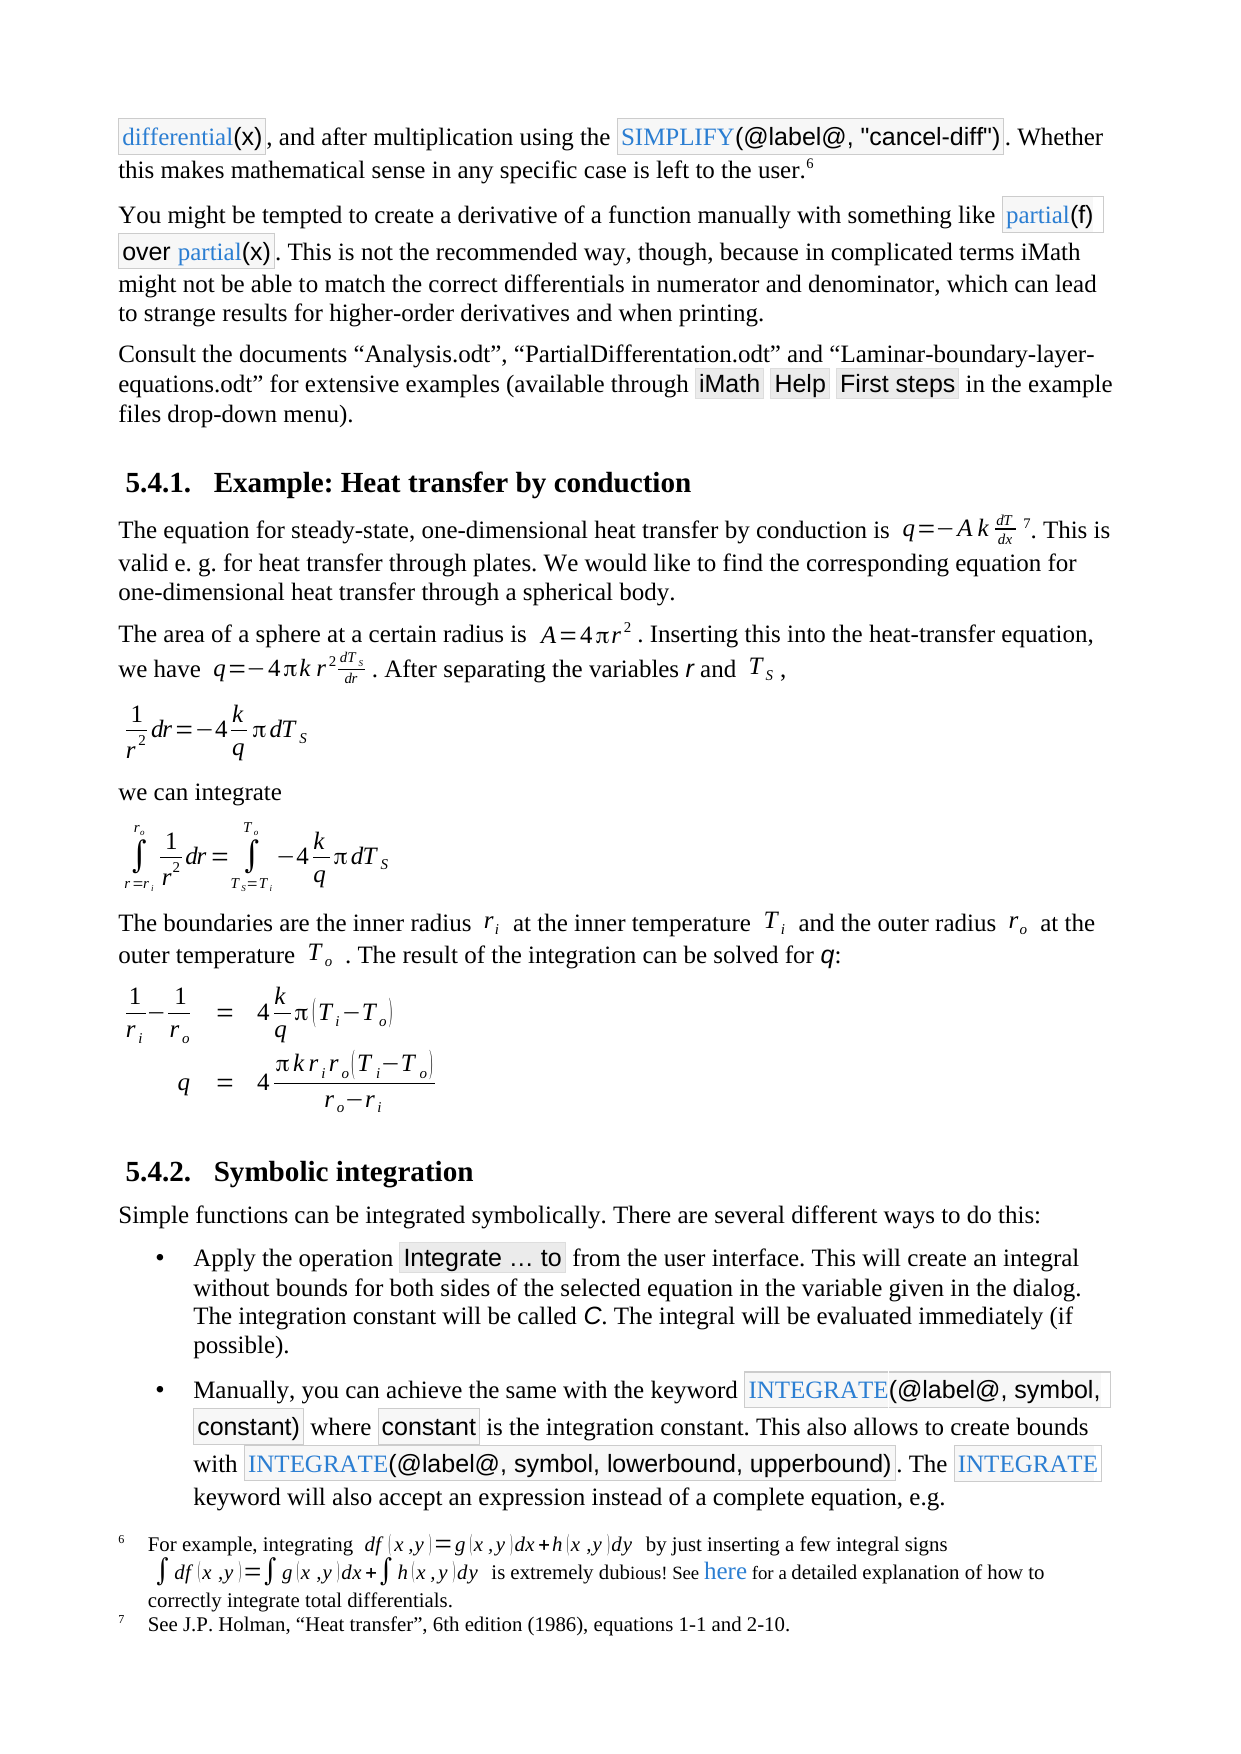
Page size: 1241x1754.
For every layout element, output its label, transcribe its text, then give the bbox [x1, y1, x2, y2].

text See J.P. Holman, “Heat transfer”, 6th edition (1986), equations 1-1 and 2-10. [118, 1612, 1122, 1636]
text For example, integrating by just inserting a few integral signs is extremely dubious! See here for a detailed explanation of how to correctly integrate total differentials. [118, 1532, 1122, 1612]
text You might be tempted to create a derivative of a function manually with something like partial(f) over partial(x). This is not the recommended way, though, because in complicated terms iMath might not be able to match the correct differentials in numerator and denominator, which can lead to strange results for higher-order derivatives and when printing. [118, 196, 1122, 327]
list Apply the operation Integrate … to from the user interface. This will create an integral without bounds for both sides of the selected equation in the variable given in the dialog. The integration constant will be called C. The integral will be evaluated immediately (if possible). [156, 1242, 1122, 1359]
text The boundaries are the inner radius at the inner temperature and the outer radius at the outer temperature . The result of the integration can be solved for q: [118, 906, 1122, 970]
text The area of a sphere at a certain radius is . Inserting this into the heat-transfer equation, we have . After separating the variables r and , [118, 618, 1122, 688]
text we can integrate [118, 777, 1122, 806]
text The equation for steady-state, one-dimensional heat transfer by conduction is . This is valid e. g. for heat transfer through plates. We would like to find the corresponding equation for one-dimensional heat transfer through a spherical body. [118, 511, 1122, 606]
text differential(x), and after multiplication using the SIMPLIFY(@label@, "cancel-diff"). Whether this makes mathematical sense in any specific case is left to the user. [118, 118, 1122, 183]
subtitle Example: Heat transfer by conduction [118, 465, 1122, 499]
list Manually, you can achieve the same with the keyword INTEGRATE(@label@, symbol, constant) where constant is the integration constant. This also allows to create bounds with INTEGRATE(@label@, symbol, lowerbound, upperbound). The INTEGRATE keyword will also accept an expression instead of a complete equation, e.g. INTEGRATE(lhs(@label@), x, C_1). [156, 1371, 1122, 1510]
text Simple functions can be integrated symbolically. There are several different ways to do this: [118, 1201, 1122, 1229]
text Consult the documents “Analysis.odt”, “PartialDifferentation.odt” and “Laminar-boundary-layer-equations.odt” for extensive examples (available through iMath Help First steps in the example files drop-down menu). [118, 339, 1122, 428]
subtitle Symbolic integration [118, 1154, 1122, 1188]
